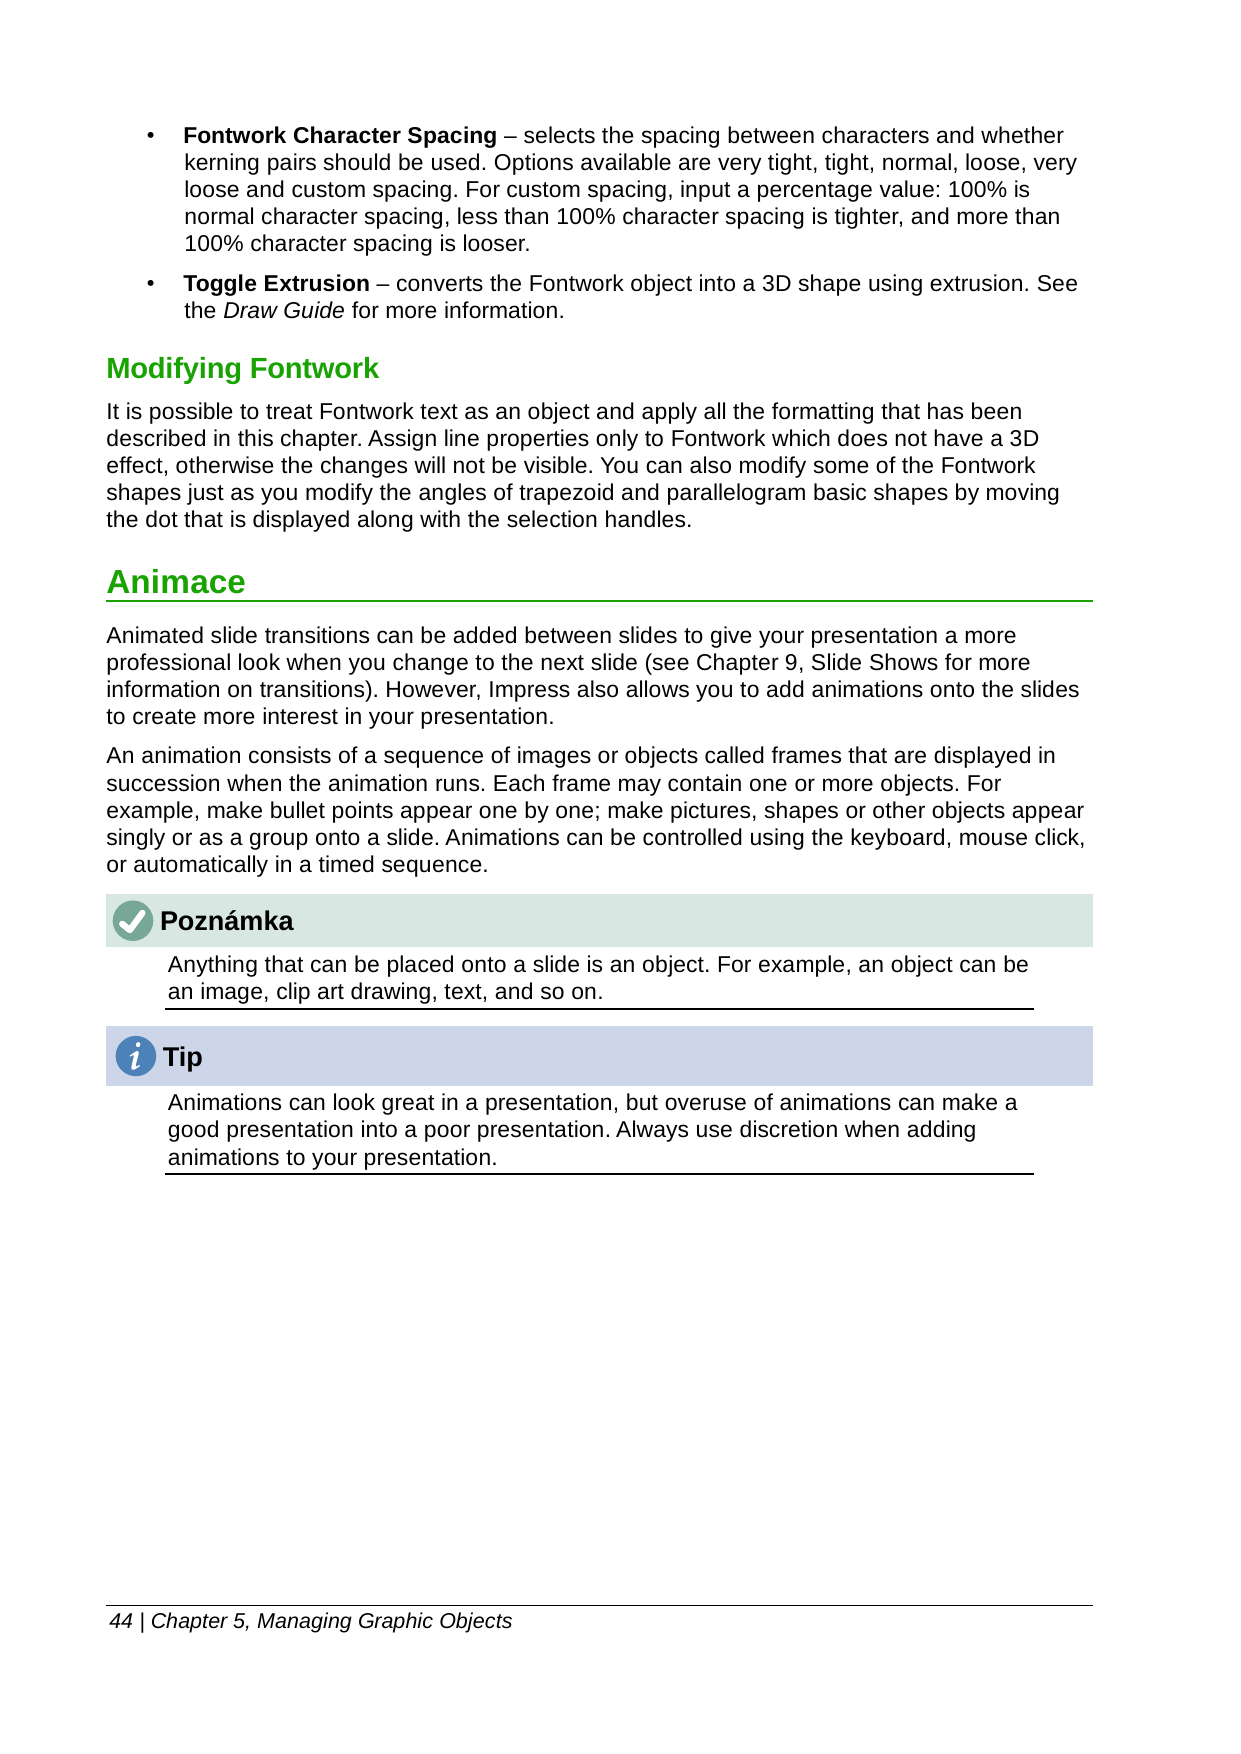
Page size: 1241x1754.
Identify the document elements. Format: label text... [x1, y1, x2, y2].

subtitle Modifying Fontwork [106, 351, 1093, 384]
subtitle Poznámka [106, 894, 1093, 947]
subtitle Tip [106, 1026, 1093, 1086]
text Animated slide transitions can be added between slides to give your presentation a more professional look when you change to the next slide (see Chapter 9, Slide Shows for more information on transitions). However, Impress also allows you to add animations onto the slides to create more interest in your presentation. [106, 621, 1093, 729]
text Anything that can be placed onto a slide is an object. For example, an object can be an image, clip art drawing, text, and so on. [164, 947, 1034, 1010]
text Animations can look great in a presentation, but overuse of animations can make a good presentation into a poor presentation. Always use discretion when adding animations to your presentation. [164, 1086, 1034, 1175]
text It is possible to treat Fontwork text as an object and apply all the formatting that has been described in this chapter. Assign line properties only to Fontwork which does not have a 3D effect, otherwise the changes will not be visible. You can also modify some of the Fontwork shapes just as you modify the angles of trapezoid and parallelogram basic shapes by moving the dot that is displayed along with the selection handles. [106, 397, 1093, 532]
list Fontwork Character Spacing – selects the spacing between characters and whether kerning pairs should be used. Options available are very tight, tight, normal, loose, very loose and custom spacing. For custom spacing, input a percentage value: 100% is normal character spacing, less than 100% character spacing is tighter, and more than 100% character spacing is looser. [144, 118, 1093, 256]
subtitle Animace [106, 562, 1093, 600]
list Toggle Extrusion – converts the Fontwork object into a 3D shape using extrusion. See the Draw Guide for more information. [144, 266, 1093, 326]
text An animation consists of a sequence of images or objects called frames that are displayed in succession when the animation runs. Each frame may contain one or more objects. For example, make bullet points appear one by one; make pictures, shapes or other objects appear singly or as a group onto a slide. Animations can be controlled using the keyboard, mouse click, or automatically in a timed sequence. [106, 742, 1093, 877]
